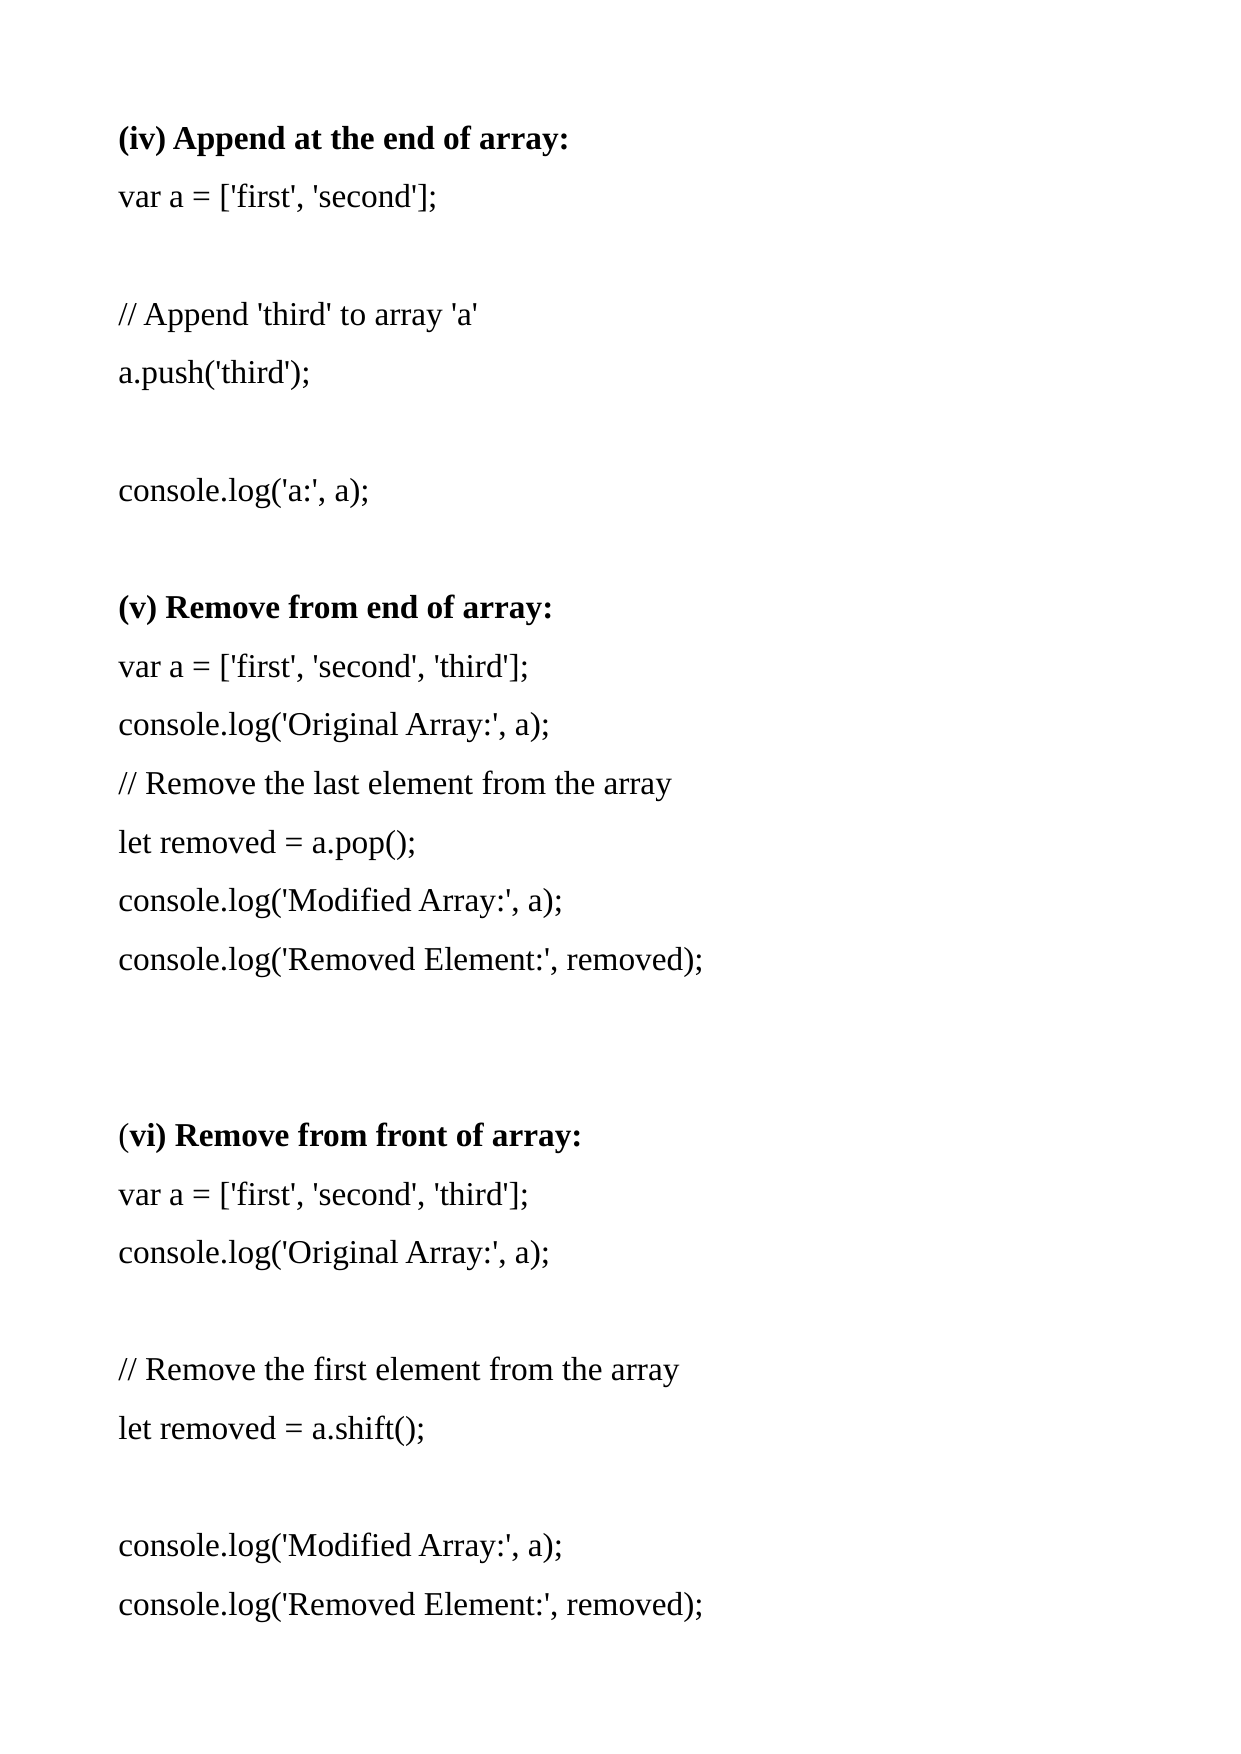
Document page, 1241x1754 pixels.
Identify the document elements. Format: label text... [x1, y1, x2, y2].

text a.push('third'); [118, 353, 1122, 391]
text let removed = a.pop(); [118, 822, 1122, 860]
text (v) Remove from end of array: [118, 587, 1122, 626]
text let removed = a.shift(); [118, 1408, 1122, 1447]
text (iv) Append at the end of array: [118, 118, 1122, 156]
text (vi) Remove from front of array: [118, 1115, 1122, 1153]
text // Remove the first element from the array [118, 1350, 1122, 1388]
text console.log('Removed Element:', removed); [118, 939, 1122, 977]
text console.log('Removed Element:', removed); [118, 1584, 1122, 1623]
text var a = ['first', 'second', 'third']; [118, 646, 1122, 684]
text console.log('Original Array:', a); [118, 1232, 1122, 1271]
text var a = ['first', 'second']; [118, 177, 1122, 215]
text console.log('a:', a); [118, 470, 1122, 508]
text // Append 'third' to array 'a' [118, 294, 1122, 332]
text console.log('Modified Array:', a); [118, 881, 1122, 919]
text // Remove the last element from the array [118, 763, 1122, 802]
text console.log('Original Array:', a); [118, 704, 1122, 743]
text var a = ['first', 'second', 'third']; [118, 1174, 1122, 1212]
text console.log('Modified Array:', a); [118, 1526, 1122, 1564]
